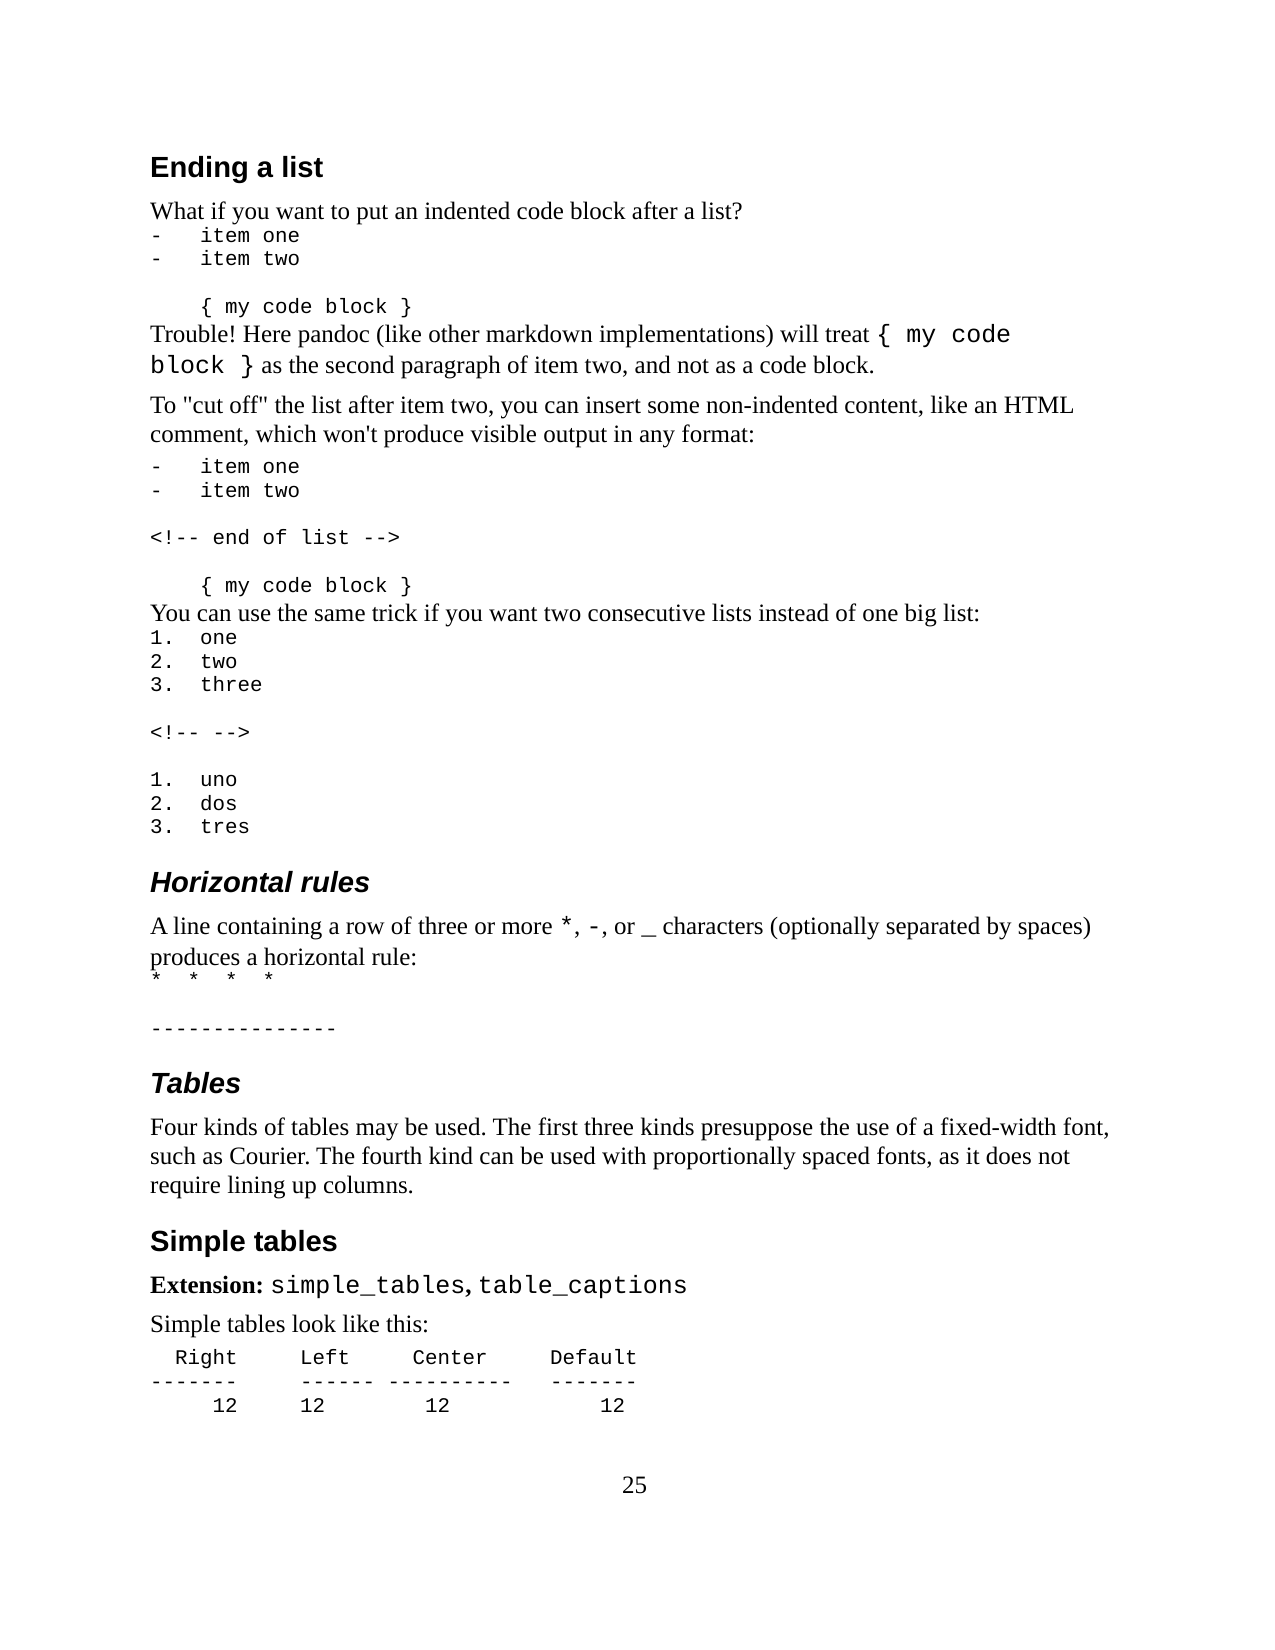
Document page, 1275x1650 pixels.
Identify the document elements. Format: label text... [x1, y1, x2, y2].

text A line containing a row of three or more *, -, or _ characters (optionally separated by spaces) produces a horizontal rule: [150, 911, 1125, 971]
text Trouble! Here pandoc (like other markdown implementations) will treat { my code block } as the second paragraph of item two, and not as a code block. [150, 319, 1125, 381]
text To "cut off" the list after item two, you can insert some non-indented content, like an HTML comment, which won't produce visible output in any format: [150, 390, 1125, 447]
text 2. two [150, 651, 1125, 674]
text 12 12 12 12 [150, 1394, 1125, 1418]
text { my code block } [150, 575, 1125, 598]
text 3. three [150, 674, 1125, 698]
text * * * * [150, 971, 1125, 994]
text - item two [150, 248, 1125, 272]
text What if you want to put an indented code block after a list? [150, 196, 1125, 225]
text Simple tables look like this: [150, 1309, 1125, 1338]
text 2. dos [150, 793, 1125, 816]
subtitle Ending a list [150, 150, 1125, 183]
text ------- ------ ---------- ------- [150, 1371, 1125, 1394]
text <!-- end of list --> [150, 527, 1125, 551]
text { my code block } [150, 296, 1125, 319]
text - item one [150, 225, 1125, 248]
text You can use the same trick if you want two consecutive lists instead of one big list: [150, 598, 1125, 627]
text 1. uno [150, 769, 1125, 793]
subtitle Tables [150, 1066, 1125, 1100]
text Right Left Center Default [150, 1347, 1125, 1371]
text - item two [150, 480, 1125, 504]
subtitle Simple tables [150, 1224, 1125, 1257]
text Extension: simple_tables, table_captions [150, 1270, 1125, 1301]
text - item one [150, 456, 1125, 480]
text 1. one [150, 627, 1125, 651]
text Four kinds of tables may be used. The first three kinds presuppose the use of a fixed-width font, such as Courier. The fourth kind can be used with proportionally spaced fonts, as it does not require lining up columns. [150, 1112, 1125, 1199]
text 3. tres [150, 816, 1125, 840]
text --------------- [150, 1018, 1125, 1041]
text <!-- --> [150, 722, 1125, 745]
subtitle Horizontal rules [150, 865, 1125, 898]
